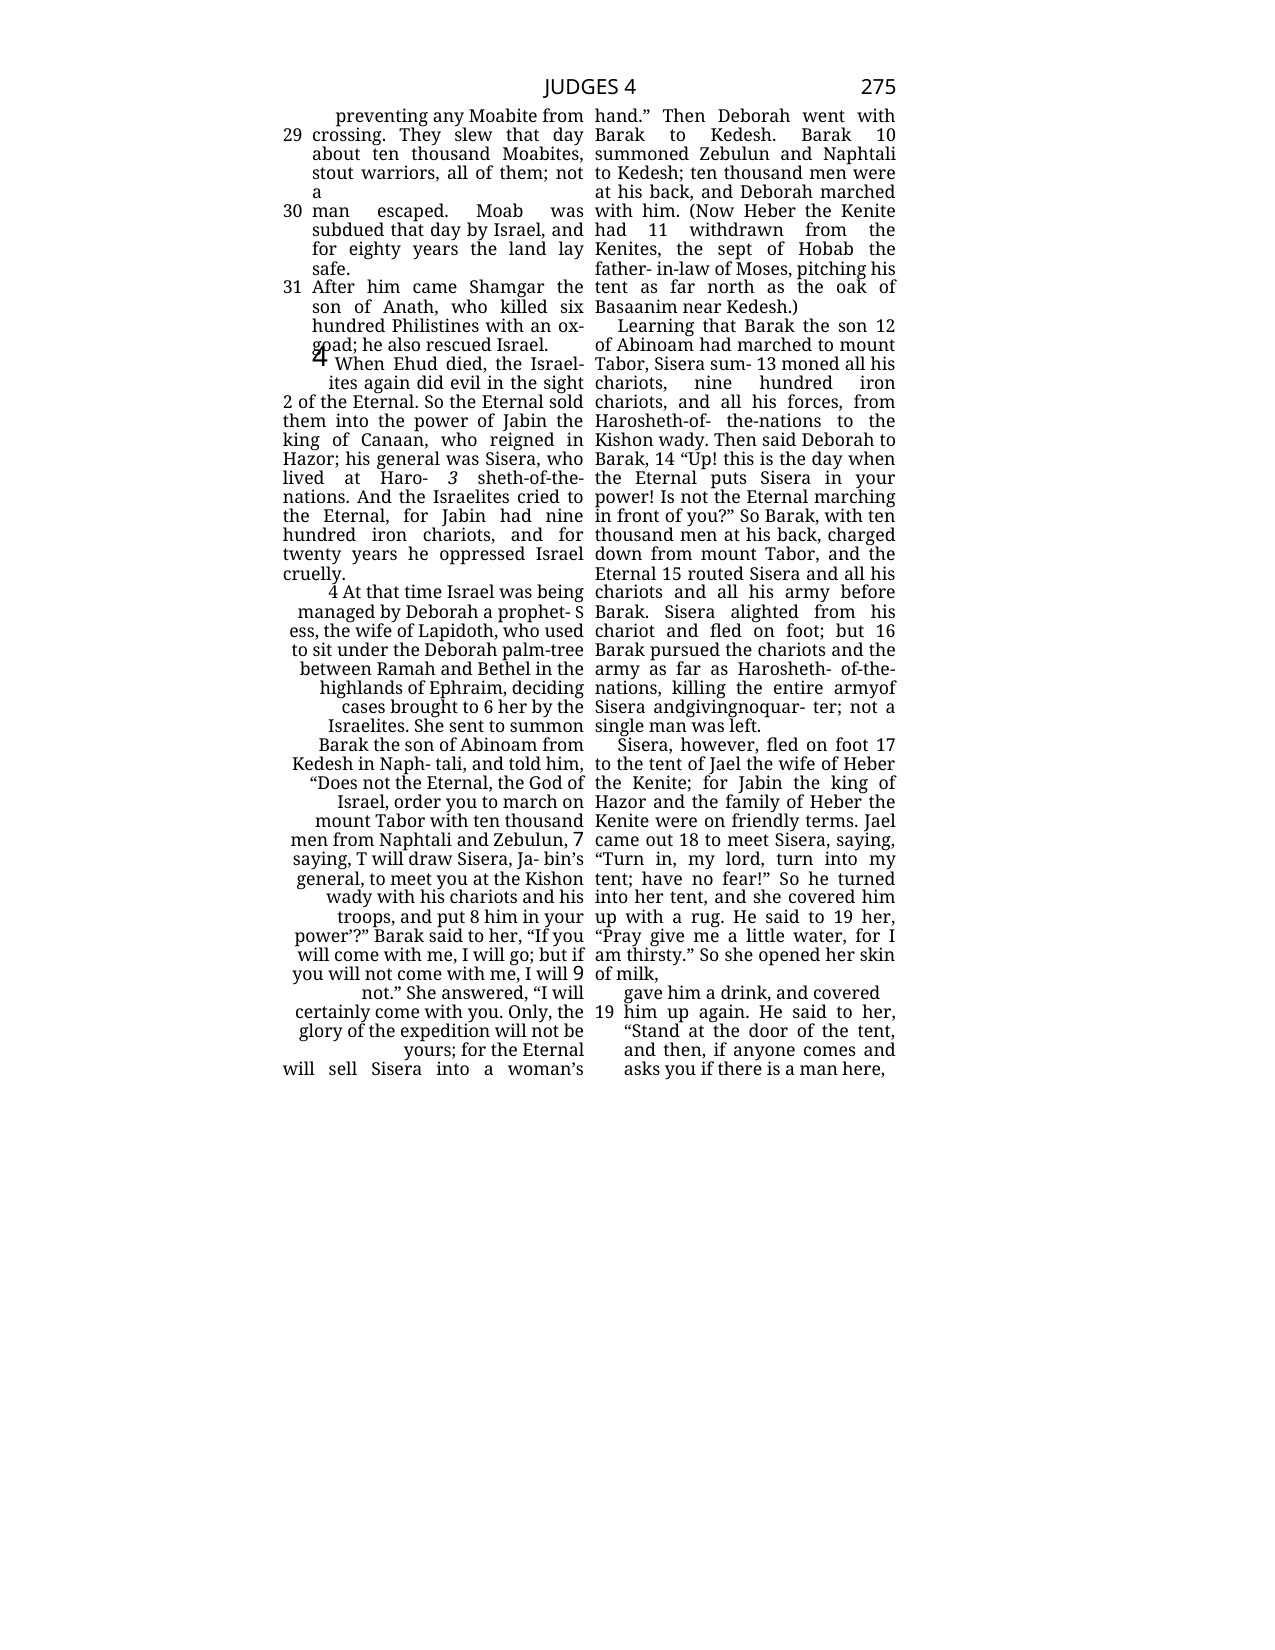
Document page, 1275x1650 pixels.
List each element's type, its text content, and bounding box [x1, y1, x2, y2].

text will sell Sisera into a woman’s [283, 1060, 584, 1079]
text hand.” Then Deborah went with Barak to Kedesh. Barak 10 summoned Zebulun and Naph­tali to Kedesh; ten thousand men were at his back, and Deborah marched with him. (Now Heber the Kenite had 11 withdrawn from the Kenites, the sept of Hobab the father- in-law of Moses, pitching his tent as far north as the oak of Basaanim near Kedesh.) [594, 107, 896, 317]
text 4 When Ehud died, the Israel­ites again did evil in the sight 2 of the Eternal. So the Eternal sold them into the power of Jabin the king of Canaan, who reigned in Hazor; his general was Sisera, who lived at Haro- 3 sheth-of-the-nations. And the Israelites cried to the Eternal, for Jabin had nine hundred iron chariots, and for twenty years he oppressed Israel cruelly. [283, 355, 584, 584]
list man escaped. Moab was subdued that day by Israel, and for eighty years the land lay safe. [283, 202, 584, 279]
list After him came Shamgar the son of Anath, who killed six hundred Philistines with an ox- goad; he also rescued Israel. [283, 279, 584, 355]
text preventing any Moabite from [283, 107, 584, 126]
list him up again. He said to her, “Stand at the door of the tent, and then, if anyone comes and asks you if there is a man here, [594, 1003, 896, 1079]
text Sisera, however, fled on foot 17 to the tent of Jael the wife of Heber the Kenite; for Jabin the king of Hazor and the family of Heber the Kenite were on friendly terms. Jael came out 18 to meet Sisera, saying, “Turn in, my lord, turn into my tent; have no fear!” So he turned into her tent, and she covered him up with a rug. He said to 19 her, “Pray give me a little water, for I am thirsty.” So she opened her skin of milk, [594, 736, 896, 984]
list crossing. They slew that day about ten thousand Moabites, stout warriors, all of them; not a [283, 126, 584, 202]
text Learning that Barak the son 12 of Abinoam had marched to mount Tabor, Sisera sum- 13 moned all his chariots, nine hundred iron chariots, and all his forces, from Harosheth-of- the-nations to the Kishon wady. Then said Deborah to Barak, 14 “Up! this is the day when the Eternal puts Sisera in your power! Is not the Eternal marching in front of you?” So Barak, with ten thousand men at his back, charged down from mount Tabor, and the Eternal 15 routed Sisera and all his char­iots and all his army before Barak. Sisera alighted from his chariot and fled on foot; but 16 Barak pursued the chariots and the army as far as Harosheth- of-the-nations, killing the entire armyof Sisera andgivingnoquar- ter; not a single man was left. [594, 317, 896, 736]
text 4 At that time Israel was being managed by Deborah a prophet- S ess, the wife of Lapidoth, who used to sit under the Deborah palm-tree between Ramah and Bethel in the highlands of Eph­raim, deciding cases brought to 6 her by the Israelites. She sent to summon Barak the son of Abinoam from Kedesh in Naph- tali, and told him, “Does not the Eternal, the God of Israel, order you to march on mount Tabor with ten thousand men from Naphtali and Zebulun, 7 saying, T will draw Sisera, Ja- bin’s general, to meet you at the Kishon wady with his char­iots and his troops, and put 8 him in your power’?” Barak said to her, “If you will come with me, I will go; but if you will not come with me, I will 9 not.” She answered, “I will certainly come with you. Only, the glory of the expedition will not be yours; for the Eternal [283, 584, 584, 1060]
text gave him a drink, and covered [624, 984, 896, 1003]
